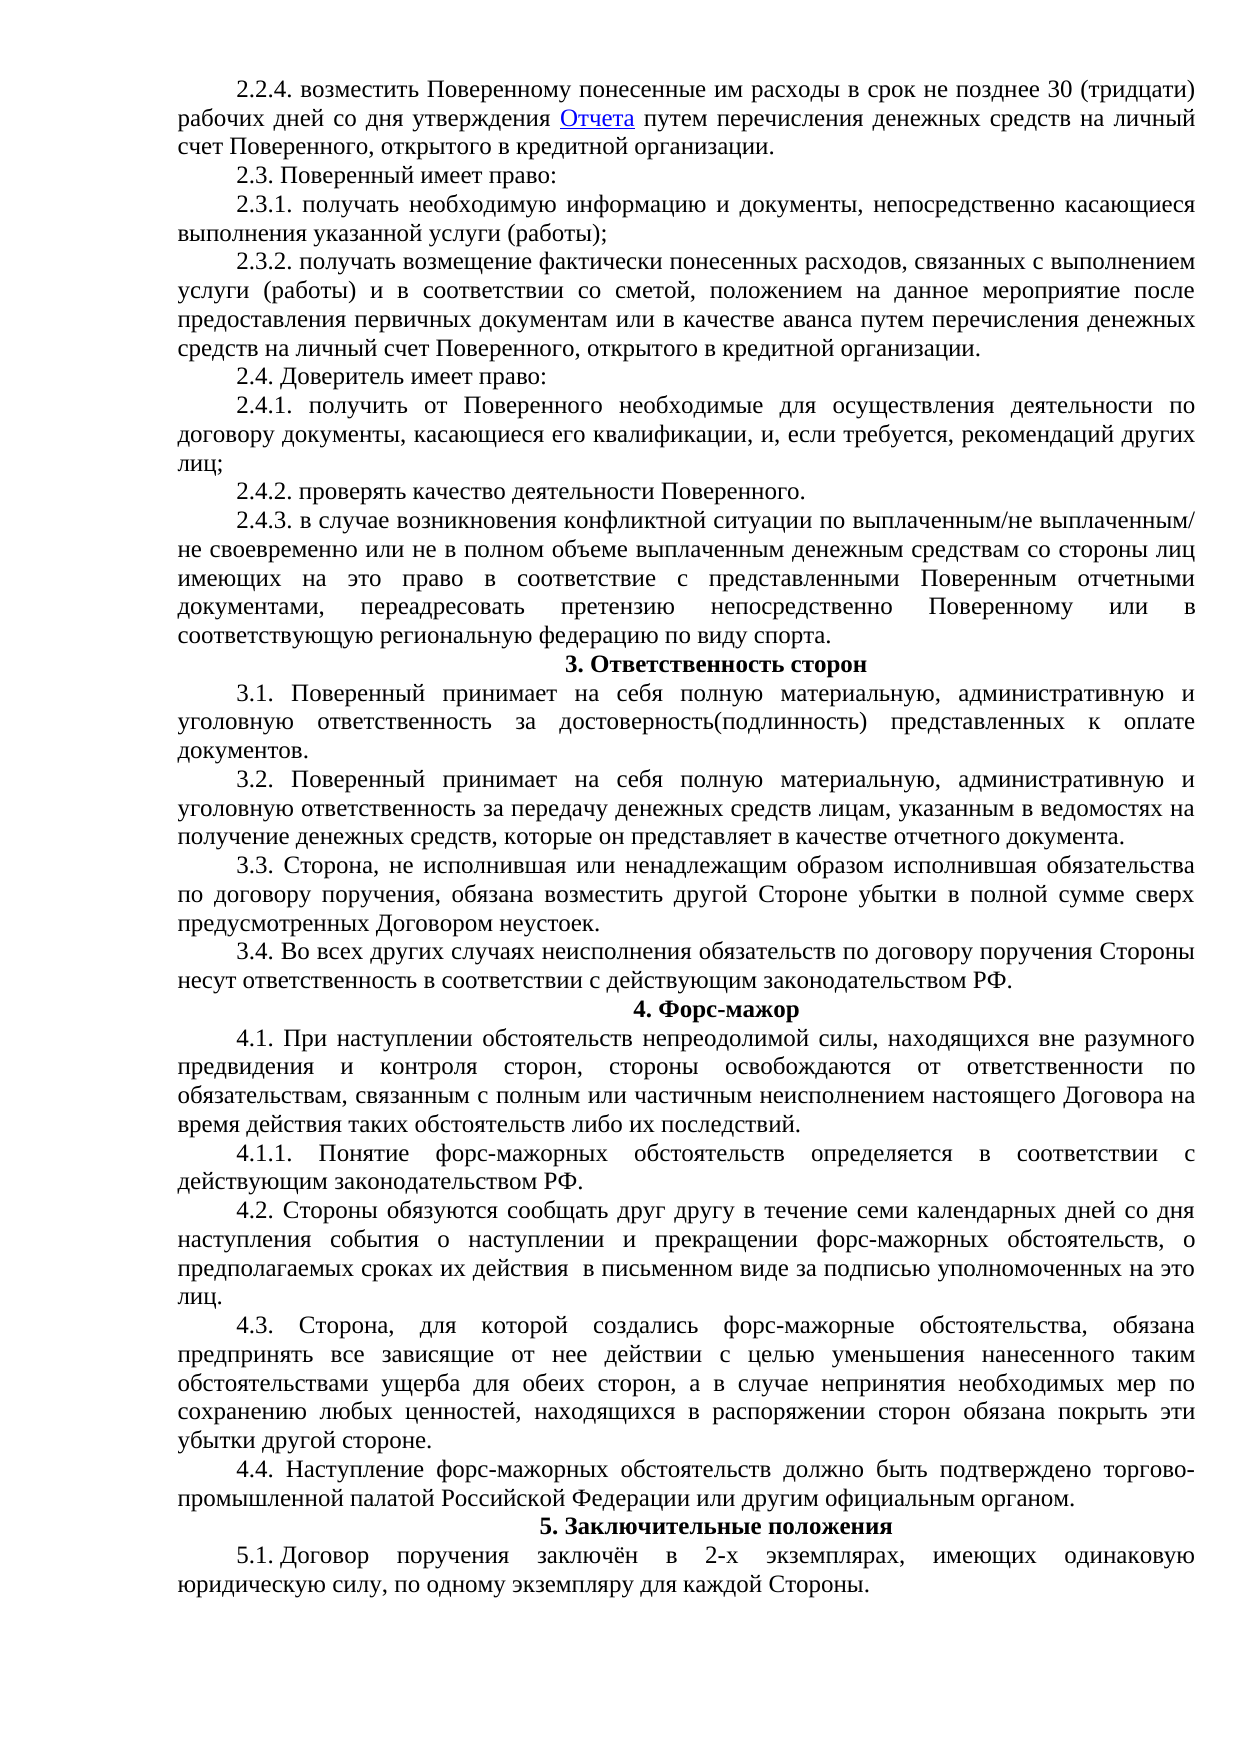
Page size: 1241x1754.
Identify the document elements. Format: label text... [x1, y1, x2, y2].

text 2.4.3. в случае возникновения конфликтной ситуации по выплаченным/не выплаченным/ не своевременно или не в полном объеме выплаченным денежным средствам со стороны лиц имеющих на это право в соответствие с представленными Поверенным отчетными документами, переадресовать претензию непосредственно Поверенному или в соответствующую региональную федерацию по виду спорта. [177, 505, 1196, 649]
text 2.4.2. проверять качество деятельности Поверенного. [177, 476, 1196, 505]
text 5.1. Договор поручения заключён в 2-х экземплярах, имеющих одинаковую юридическую силу, по одному экземпляру для каждой Стороны. [177, 1540, 1196, 1598]
text 2.4.1. получить от Поверенного необходимые для осуществления деятельности по договору документы, касающиеся его квалификации, и, если требуется, рекомендаций других лиц; [177, 390, 1196, 476]
text 5. Заключительные положения [177, 1511, 1196, 1540]
text 3.3. Сторона, не исполнившая или ненадлежащим образом исполнившая обязательства по договору поручения, обязана возместить другой Стороне убытки в полной сумме сверх предусмотренных Договором неустоек. [177, 850, 1196, 936]
text 3.1. Поверенный принимает на себя полную материальную, административную и уголовную ответственность за достоверность(подлинность) представленных к оплате документов. [177, 678, 1196, 764]
text 3. Ответственность сторон [177, 649, 1196, 678]
text 4.1. При наступлении обстоятельств непреодолимой силы, находящихся вне разумного предвидения и контроля сторон, стороны освобождаются от ответственности по обязательствам, связанным с полным или частичным неисполнением настоящего Договора на время действия таких обстоятельств либо их последствий. [177, 1023, 1196, 1138]
text 2.3.1. получать необходимую информацию и документы, непосредственно касающиеся выполнения указанной услуги (работы); [177, 189, 1196, 246]
text 2.3. Поверенный имеет право: [177, 160, 1196, 189]
text 2.2.4. возместить Поверенному понесенные им расходы в срок не позднее 30 (тридцати) рабочих дней со дня утверждения Отчета путем перечисления денежных средств на личный счет Поверенного, открытого в кредитной организации. [177, 74, 1196, 160]
text 3.4. Во всех других случаях неисполнения обязательств по договору поручения Стороны несут ответственность в соответствии с действующим законодательством РФ. [177, 936, 1196, 994]
text 4.2. Стороны обязуются сообщать друг другу в течение семи календарных дней со дня наступления события о наступлении и прекращении форс-мажорных обстоятельств, о предполагаемых сроках их действия в письменном виде за подписью уполномоченных на это лиц. [177, 1195, 1196, 1310]
text 3.2. Поверенный принимает на себя полную материальную, административную и уголовную ответственность за передачу денежных средств лицам, указанным в ведомостях на получение денежных средств, которые он представляет в качестве отчетного документа. [177, 764, 1196, 850]
text 4.1.1. Понятие форс-мажорных обстоятельств определяется в соответствии с действующим законодательством РФ. [177, 1138, 1196, 1195]
text 4.3. Сторона, для которой создались форс-мажорные обстоятельства, обязана предпринять все зависящие от нее действии с целью уменьшения нанесенного таким обстоятельствами ущерба для обеих сторон, а в случае непринятия необходимых мер по сохранению любых ценностей, находящихся в распоряжении сторон обязана покрыть эти убытки другой стороне. [177, 1310, 1196, 1454]
text 4. Форс-мажор [177, 994, 1196, 1023]
text 4.4. Наступление форс-мажорных обстоятельств должно быть подтверждено торгово-промышленной палатой Российской Федерации или другим официальным органом. [177, 1454, 1196, 1511]
text 2.3.2. получать возмещение фактически понесенных расходов, связанных с выполнением услуги (работы) и в соответствии со сметой, положением на данное мероприятие после предоставления первичных документам или в качестве аванса путем перечисления денежных средств на личный счет Поверенного, открытого в кредитной организации. [177, 246, 1196, 361]
text 2.4. Доверитель имеет право: [177, 361, 1196, 390]
